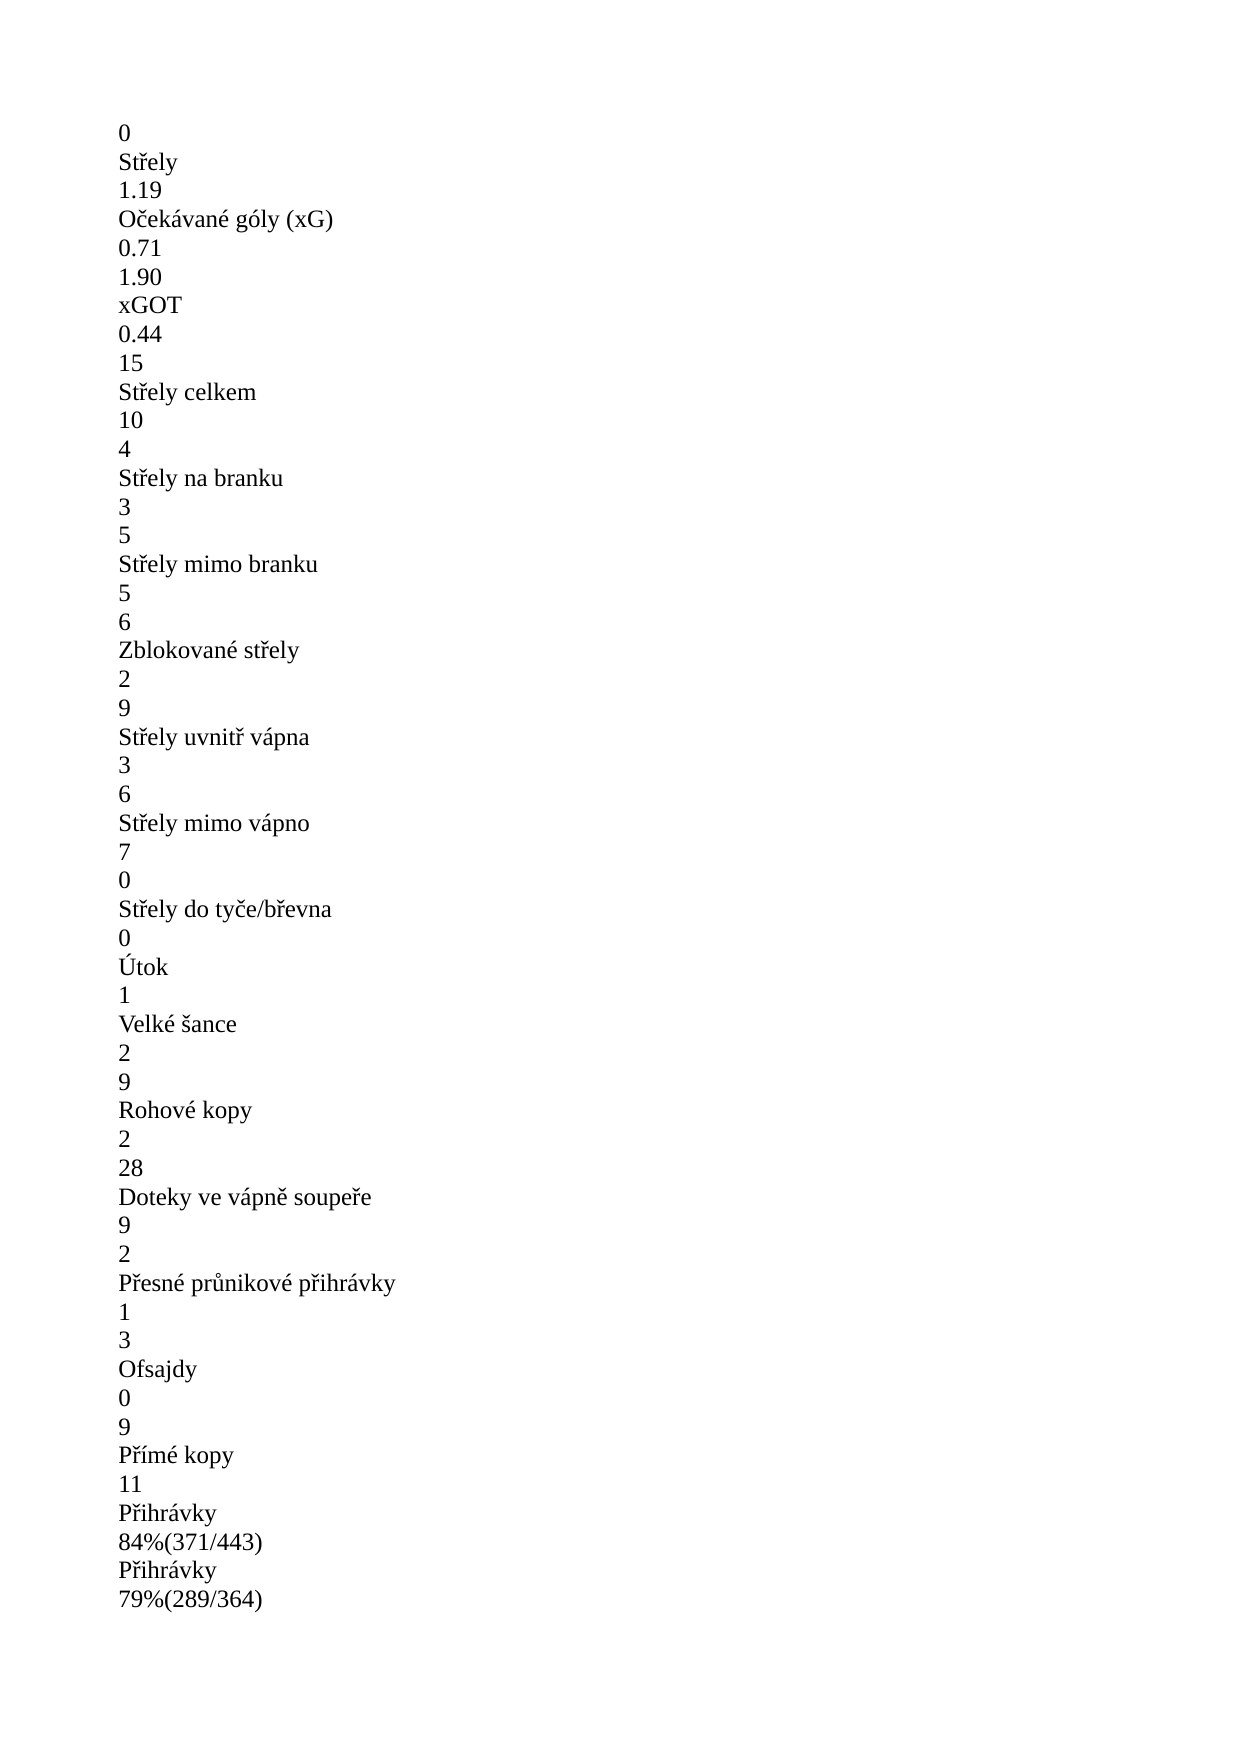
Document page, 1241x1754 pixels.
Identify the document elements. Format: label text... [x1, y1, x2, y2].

text 1.90 [118, 262, 1122, 291]
text 0.44 [118, 319, 1122, 348]
text 4 [118, 434, 1122, 463]
text 6 [118, 607, 1122, 636]
text Střely uvnitř vápna [118, 722, 1122, 751]
text 0 [118, 118, 1122, 147]
text xGOT [118, 291, 1122, 319]
text Střely do tyče/břevna [118, 894, 1122, 923]
text Rohové kopy [118, 1096, 1122, 1124]
text Přímé kopy [118, 1441, 1122, 1469]
text 0.71 [118, 233, 1122, 262]
text 1 [118, 981, 1122, 1009]
text 3 [118, 751, 1122, 779]
text 2 [118, 1124, 1122, 1153]
text Střely celkem [118, 377, 1122, 406]
text Očekávané góly (xG) [118, 204, 1122, 233]
text Velké šance [118, 1009, 1122, 1038]
text 9 [118, 1211, 1122, 1239]
text 11 [118, 1469, 1122, 1498]
text Zblokované střely [118, 636, 1122, 664]
text 0 [118, 923, 1122, 952]
text 2 [118, 664, 1122, 693]
text Střely na branku [118, 463, 1122, 492]
text 10 [118, 406, 1122, 434]
text Přihrávky [118, 1498, 1122, 1527]
text 28 [118, 1153, 1122, 1182]
text 3 [118, 492, 1122, 521]
text 1.19 [118, 176, 1122, 204]
text 84%(371/443) [118, 1527, 1122, 1556]
text 1 [118, 1297, 1122, 1326]
text 7 [118, 837, 1122, 866]
text 5 [118, 578, 1122, 607]
text 2 [118, 1038, 1122, 1067]
text 9 [118, 1412, 1122, 1441]
text Doteky ve vápně soupeře [118, 1182, 1122, 1211]
text 2 [118, 1239, 1122, 1268]
text Přihrávky [118, 1556, 1122, 1584]
text 79%(289/364) [118, 1584, 1122, 1613]
text 5 [118, 521, 1122, 549]
text 6 [118, 779, 1122, 808]
text 9 [118, 1067, 1122, 1096]
text 9 [118, 693, 1122, 722]
text Přesné průnikové přihrávky [118, 1268, 1122, 1297]
text Střely mimo branku [118, 549, 1122, 578]
text Útok [118, 952, 1122, 981]
text Střely mimo vápno [118, 808, 1122, 837]
text 15 [118, 348, 1122, 377]
text Střely [118, 147, 1122, 176]
text 0 [118, 1383, 1122, 1412]
text 0 [118, 866, 1122, 894]
text Ofsajdy [118, 1354, 1122, 1383]
text 3 [118, 1326, 1122, 1354]
